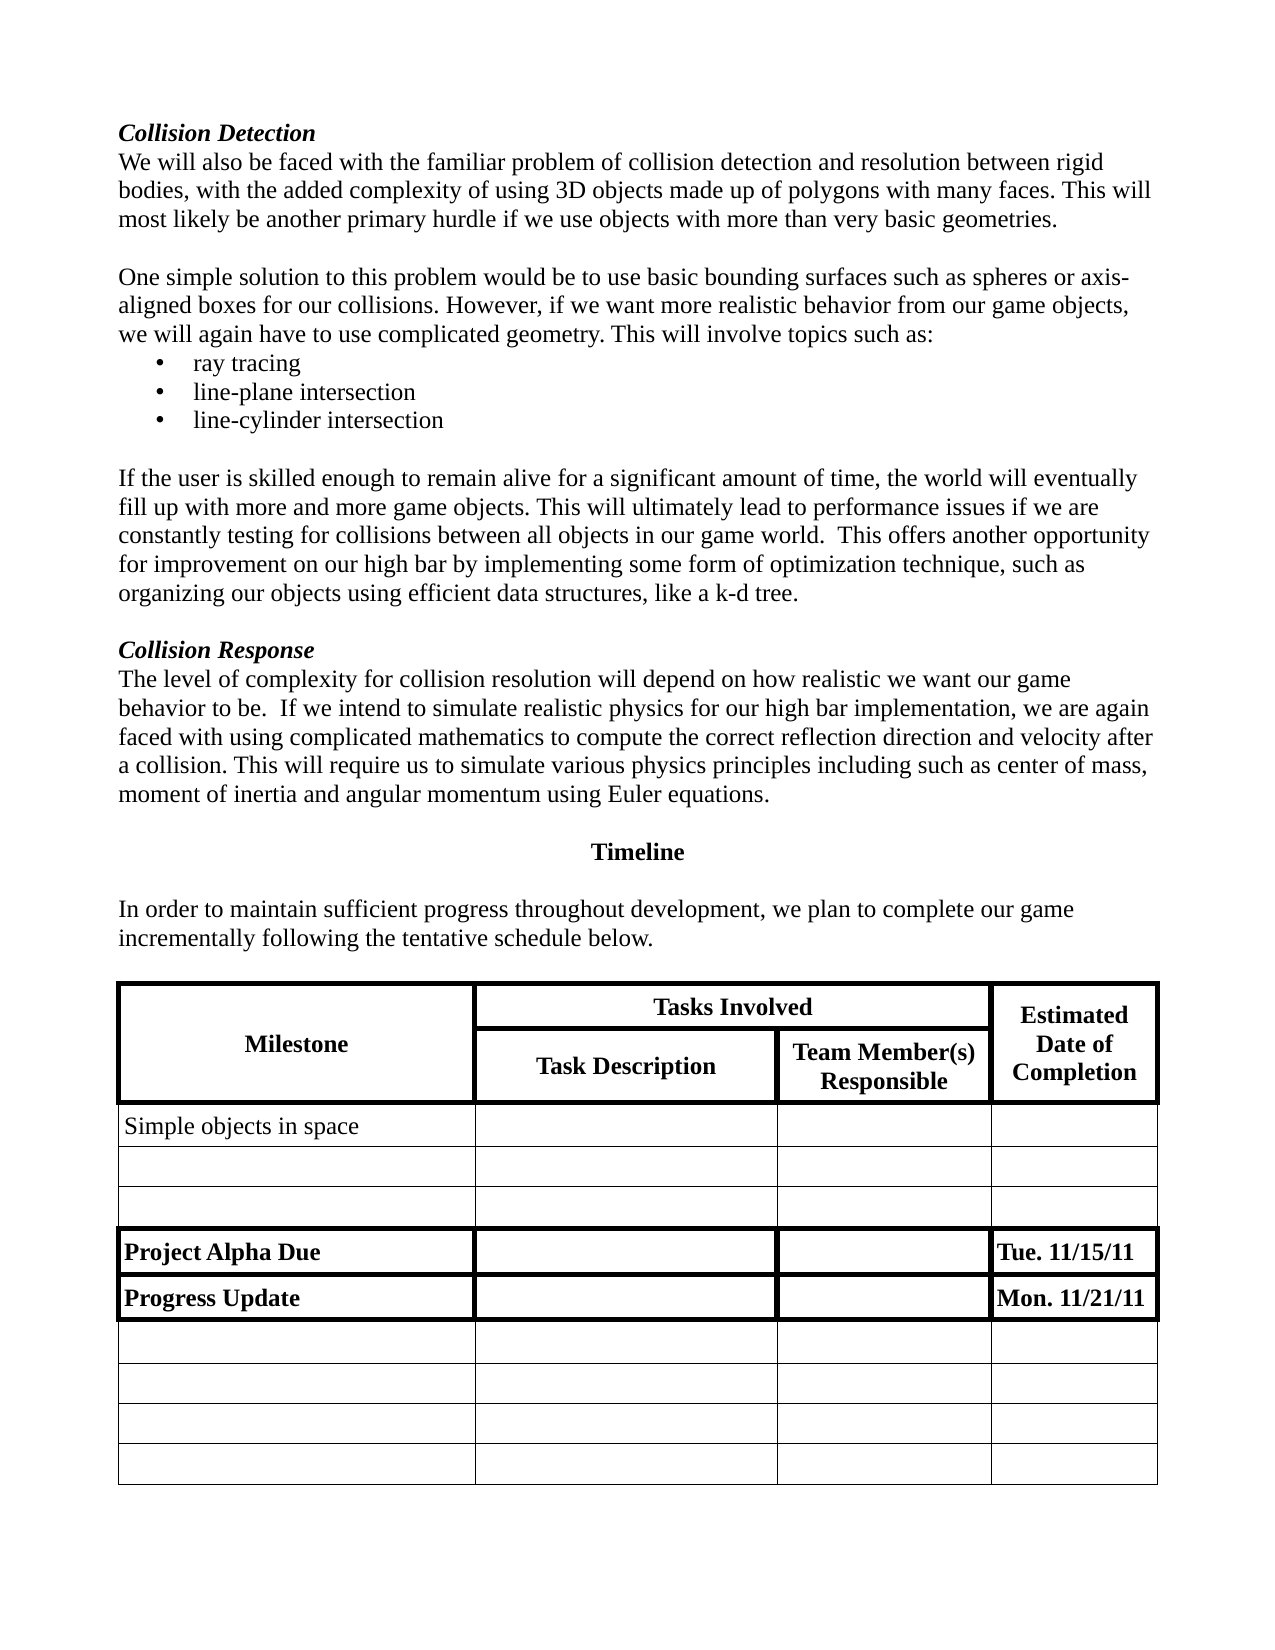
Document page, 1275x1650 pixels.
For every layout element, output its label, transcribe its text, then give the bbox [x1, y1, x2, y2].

table_cell [477, 1277, 774, 1317]
table_cell [476, 1444, 777, 1483]
list line-plane intersection [156, 377, 1157, 406]
table_cell [992, 1187, 1157, 1226]
table_cell [119, 1187, 475, 1226]
table_cell Mon. 11/21/11 [994, 1277, 1155, 1317]
table_cell [476, 1147, 777, 1186]
table_cell [778, 1322, 991, 1362]
text The level of complexity for collision resolution will depend on how realistic we want our game behavior to be. If we intend to simulate realistic physics for our high bar implementation, we are again faced with using complicated mathematics to compute the correct reflection direction and velocity after a collision. This will require us to simulate various physics principles including such as center of mass, moment of inertia and angular momentum using Euler equations. [118, 664, 1157, 808]
table_cell [476, 1404, 777, 1443]
table_cell [778, 1444, 991, 1483]
table_cell [476, 1322, 777, 1362]
table_cell [119, 1364, 475, 1403]
list ray tracing [156, 348, 1157, 377]
table_header Estimated Date of Completion [994, 986, 1155, 1100]
text We will also be faced with the familiar problem of collision detection and resolution between rigid bodies, with the added complexity of using 3D objects made up of polygons with many faces. This will most likely be another primary hurdle if we use objects with more than very basic geometries. [118, 147, 1157, 233]
table_cell [992, 1105, 1157, 1146]
table_cell [119, 1147, 475, 1186]
table_cell [476, 1187, 777, 1226]
table_cell Task Description [477, 1031, 774, 1100]
table_cell [778, 1187, 991, 1226]
text Collision Response [118, 636, 1157, 664]
table_cell Team Member(s) Responsible [780, 1031, 988, 1100]
text In order to maintain sufficient progress throughout development, we plan to complete our game incrementally following the tentative schedule below. [118, 894, 1157, 952]
table_cell [992, 1364, 1157, 1403]
table_cell Project Alpha Due [121, 1231, 472, 1272]
text Collision Detection [118, 118, 1157, 147]
text One simple solution to this problem would be to use basic bounding surfaces such as spheres or axis-aligned boxes for our collisions. However, if we want more realistic behavior from our game objects, we will again have to use complicated geometry. This will involve topics such as: [118, 262, 1157, 348]
table_cell [992, 1322, 1157, 1362]
table_cell Progress Update [121, 1277, 472, 1317]
table_cell [778, 1364, 991, 1403]
table_cell [476, 1105, 777, 1146]
table_cell [119, 1444, 475, 1483]
table_header Tasks Involved [477, 986, 988, 1026]
table_cell [778, 1147, 991, 1186]
table_cell [992, 1404, 1157, 1443]
table_cell [992, 1444, 1157, 1483]
table_cell [780, 1277, 988, 1317]
text Timeline [118, 837, 1157, 866]
text If the user is skilled enough to remain alive for a significant amount of time, the world will eventually fill up with more and more game objects. This will ultimately lead to performance issues if we are constantly testing for collisions between all objects in our game world. This offers another opportunity for improvement on our high bar by implementing some form of optimization technique, such as organizing our objects using efficient data structures, like a k-d tree. [118, 463, 1157, 607]
table_cell Tue. 11/15/11 [994, 1231, 1155, 1272]
table_cell [992, 1147, 1157, 1186]
table_cell [778, 1105, 991, 1146]
table_cell [119, 1322, 475, 1362]
table_cell [780, 1231, 988, 1272]
list line-cylinder intersection [156, 406, 1157, 434]
table_cell [477, 1231, 774, 1272]
table_cell Simple objects in space [119, 1105, 475, 1146]
table_cell [476, 1364, 777, 1403]
table_header Milestone [121, 986, 472, 1100]
table_cell [119, 1404, 475, 1443]
table_cell [778, 1404, 991, 1443]
